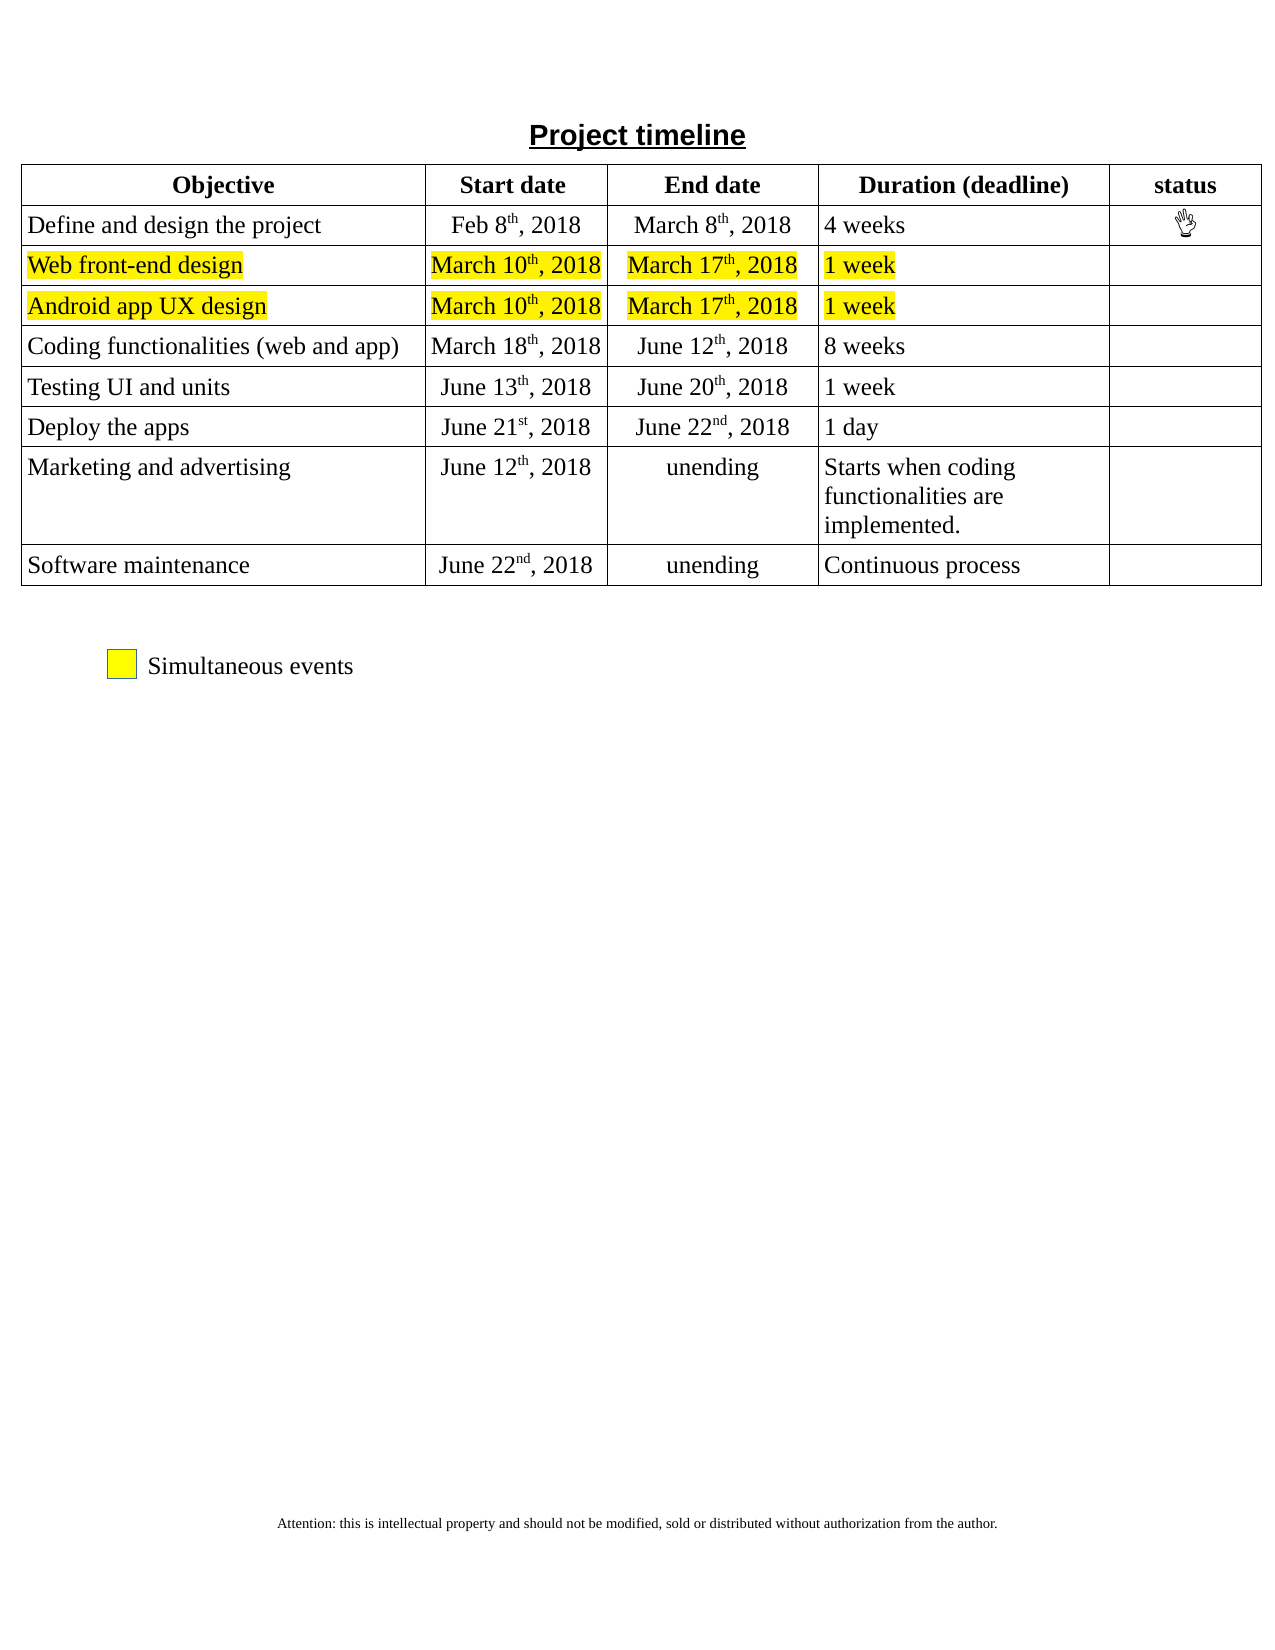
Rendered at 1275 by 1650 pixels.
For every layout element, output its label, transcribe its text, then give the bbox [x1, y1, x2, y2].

table_cell 1 week [819, 286, 1109, 325]
table_cell [1110, 326, 1261, 366]
table_cell Software maintenance [22, 545, 425, 584]
table_cell March 10th, 2018 [426, 286, 607, 325]
table_cell June 20th, 2018 [608, 367, 818, 406]
subtitle Project timeline [118, 118, 1157, 152]
table_cell June 22nd, 2018 [426, 545, 607, 584]
table_cell March 18th, 2018 [426, 326, 607, 366]
table_cell 4 weeks [819, 206, 1109, 245]
table_cell March 8th, 2018 [608, 206, 818, 245]
table_cell Android app UX design [22, 286, 425, 325]
table_cell March 17th, 2018 [608, 286, 818, 325]
table_cell unending [608, 545, 818, 584]
table_cell March 17th, 2018 [608, 246, 818, 285]
table_cell Testing UI and units [22, 367, 425, 406]
table_cell Starts when coding functionalities are implemented. [819, 447, 1109, 544]
table_header status [1110, 165, 1261, 204]
table_cell June 12th, 2018 [608, 326, 818, 366]
table_cell June 21st, 2018 [426, 407, 607, 446]
table_cell [1110, 407, 1261, 446]
table_cell 👌 [1110, 206, 1261, 245]
table_cell Continuous process [819, 545, 1109, 584]
table_cell Feb 8th, 2018 [426, 206, 607, 245]
table_cell Marketing and advertising [22, 447, 425, 544]
table_cell 1 day [819, 407, 1109, 446]
table_header Start date [426, 165, 607, 204]
table_header Objective [22, 165, 425, 204]
table_cell June 13th, 2018 [426, 367, 607, 406]
table_cell [1110, 447, 1261, 544]
table_cell [1110, 246, 1261, 285]
table_header Duration (deadline) [819, 165, 1109, 204]
table_cell 8 weeks [819, 326, 1109, 366]
table_cell Define and design the project [22, 206, 425, 245]
table_cell Coding functionalities (web and app) [22, 326, 425, 366]
table_cell Deploy the apps [22, 407, 425, 446]
table_cell [1110, 367, 1261, 406]
table_cell June 12th, 2018 [426, 447, 607, 544]
table_cell Web front-end design [22, 246, 425, 285]
table_cell 1 week [819, 246, 1109, 285]
table_header End date [608, 165, 818, 204]
table_cell 1 week [819, 367, 1109, 406]
table_cell [1110, 545, 1261, 584]
table_cell June 22nd, 2018 [608, 407, 818, 446]
table_cell [1110, 286, 1261, 325]
table_cell unending [608, 447, 818, 544]
table_cell March 10th, 2018 [426, 246, 607, 285]
